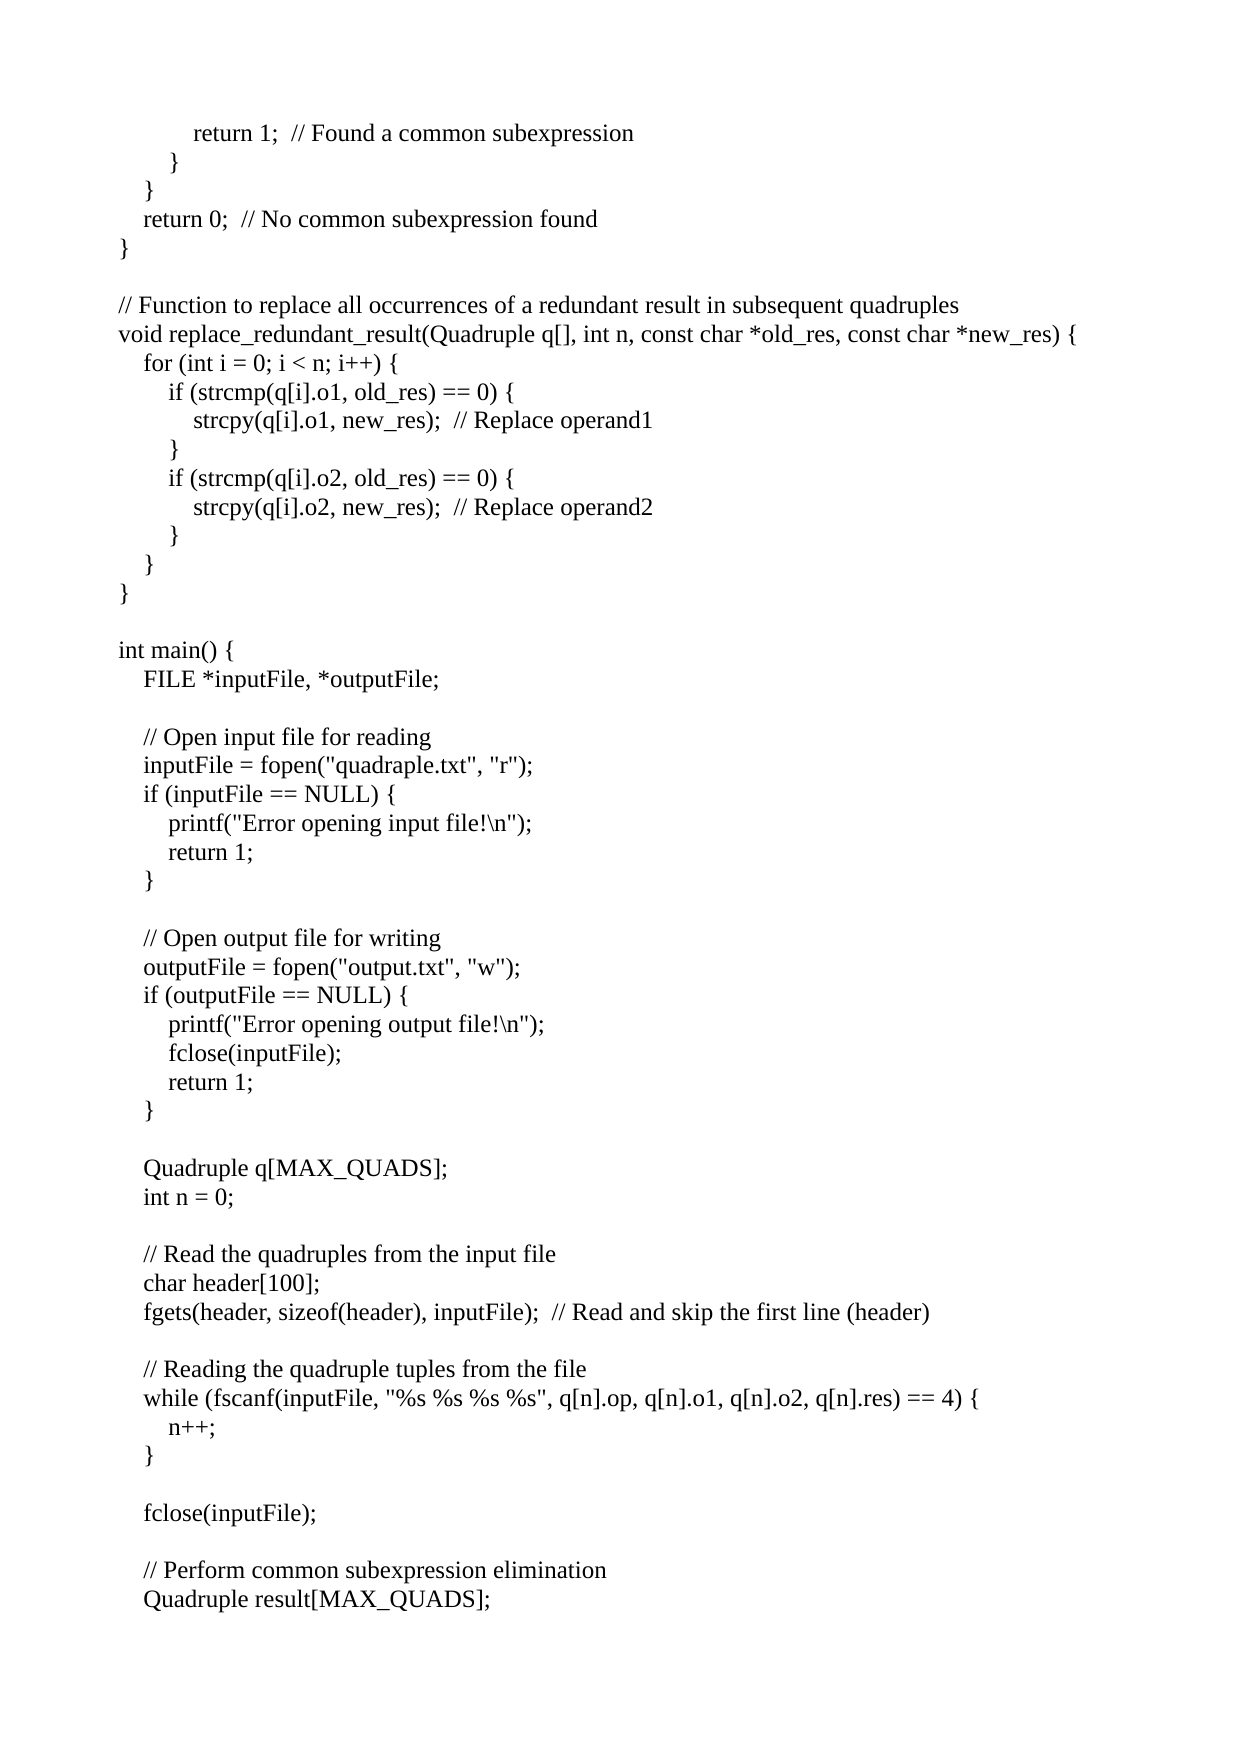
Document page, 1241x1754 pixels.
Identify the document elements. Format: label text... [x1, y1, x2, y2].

text FILE *inputFile, *outputFile; [118, 664, 1122, 693]
text fclose(inputFile); [118, 1498, 1122, 1527]
text if (strcmp(q[i].o2, old_res) == 0) { [118, 463, 1122, 492]
text Quadruple q[MAX_QUADS]; [118, 1153, 1122, 1182]
text outputFile = fopen("output.txt", "w"); [118, 952, 1122, 981]
text printf("Error opening output file!\n"); [118, 1009, 1122, 1038]
text for (int i = 0; i < n; i++) { [118, 348, 1122, 377]
text } [118, 1096, 1122, 1124]
text printf("Error opening input file!\n"); [118, 808, 1122, 837]
text fclose(inputFile); [118, 1038, 1122, 1067]
text } [118, 549, 1122, 578]
text return 1; [118, 1067, 1122, 1096]
text // Function to replace all occurrences of a redundant result in subsequent quadruples [118, 291, 1122, 319]
text // Read the quadruples from the input file [118, 1239, 1122, 1268]
text if (strcmp(q[i].o1, old_res) == 0) { [118, 377, 1122, 406]
text n++; [118, 1412, 1122, 1441]
text int n = 0; [118, 1182, 1122, 1211]
text inputFile = fopen("quadraple.txt", "r"); [118, 751, 1122, 779]
text } [118, 176, 1122, 204]
text fgets(header, sizeof(header), inputFile); // Read and skip the first line (header) [118, 1297, 1122, 1326]
text return 0; // No common subexpression found [118, 204, 1122, 233]
text } [118, 233, 1122, 262]
text void replace_redundant_result(Quadruple q[], int n, const char *old_res, const char *new_res) { [118, 319, 1122, 348]
text strcpy(q[i].o2, new_res); // Replace operand2 [118, 492, 1122, 521]
text Quadruple result[MAX_QUADS]; [118, 1584, 1122, 1613]
text int main() { [118, 636, 1122, 664]
text } [118, 866, 1122, 894]
text strcpy(q[i].o1, new_res); // Replace operand1 [118, 406, 1122, 434]
text } [118, 147, 1122, 176]
text } [118, 1441, 1122, 1469]
text } [118, 578, 1122, 607]
text } [118, 434, 1122, 463]
text } [118, 521, 1122, 549]
text if (outputFile == NULL) { [118, 981, 1122, 1009]
text char header[100]; [118, 1268, 1122, 1297]
text // Open input file for reading [118, 722, 1122, 751]
text return 1; // Found a common subexpression [118, 118, 1122, 147]
text return 1; [118, 837, 1122, 866]
text while (fscanf(inputFile, "%s %s %s %s", q[n].op, q[n].o1, q[n].o2, q[n].res) == 4) { [118, 1383, 1122, 1412]
text // Open output file for writing [118, 923, 1122, 952]
text if (inputFile == NULL) { [118, 779, 1122, 808]
text // Perform common subexpression elimination [118, 1556, 1122, 1584]
text // Reading the quadruple tuples from the file [118, 1354, 1122, 1383]
